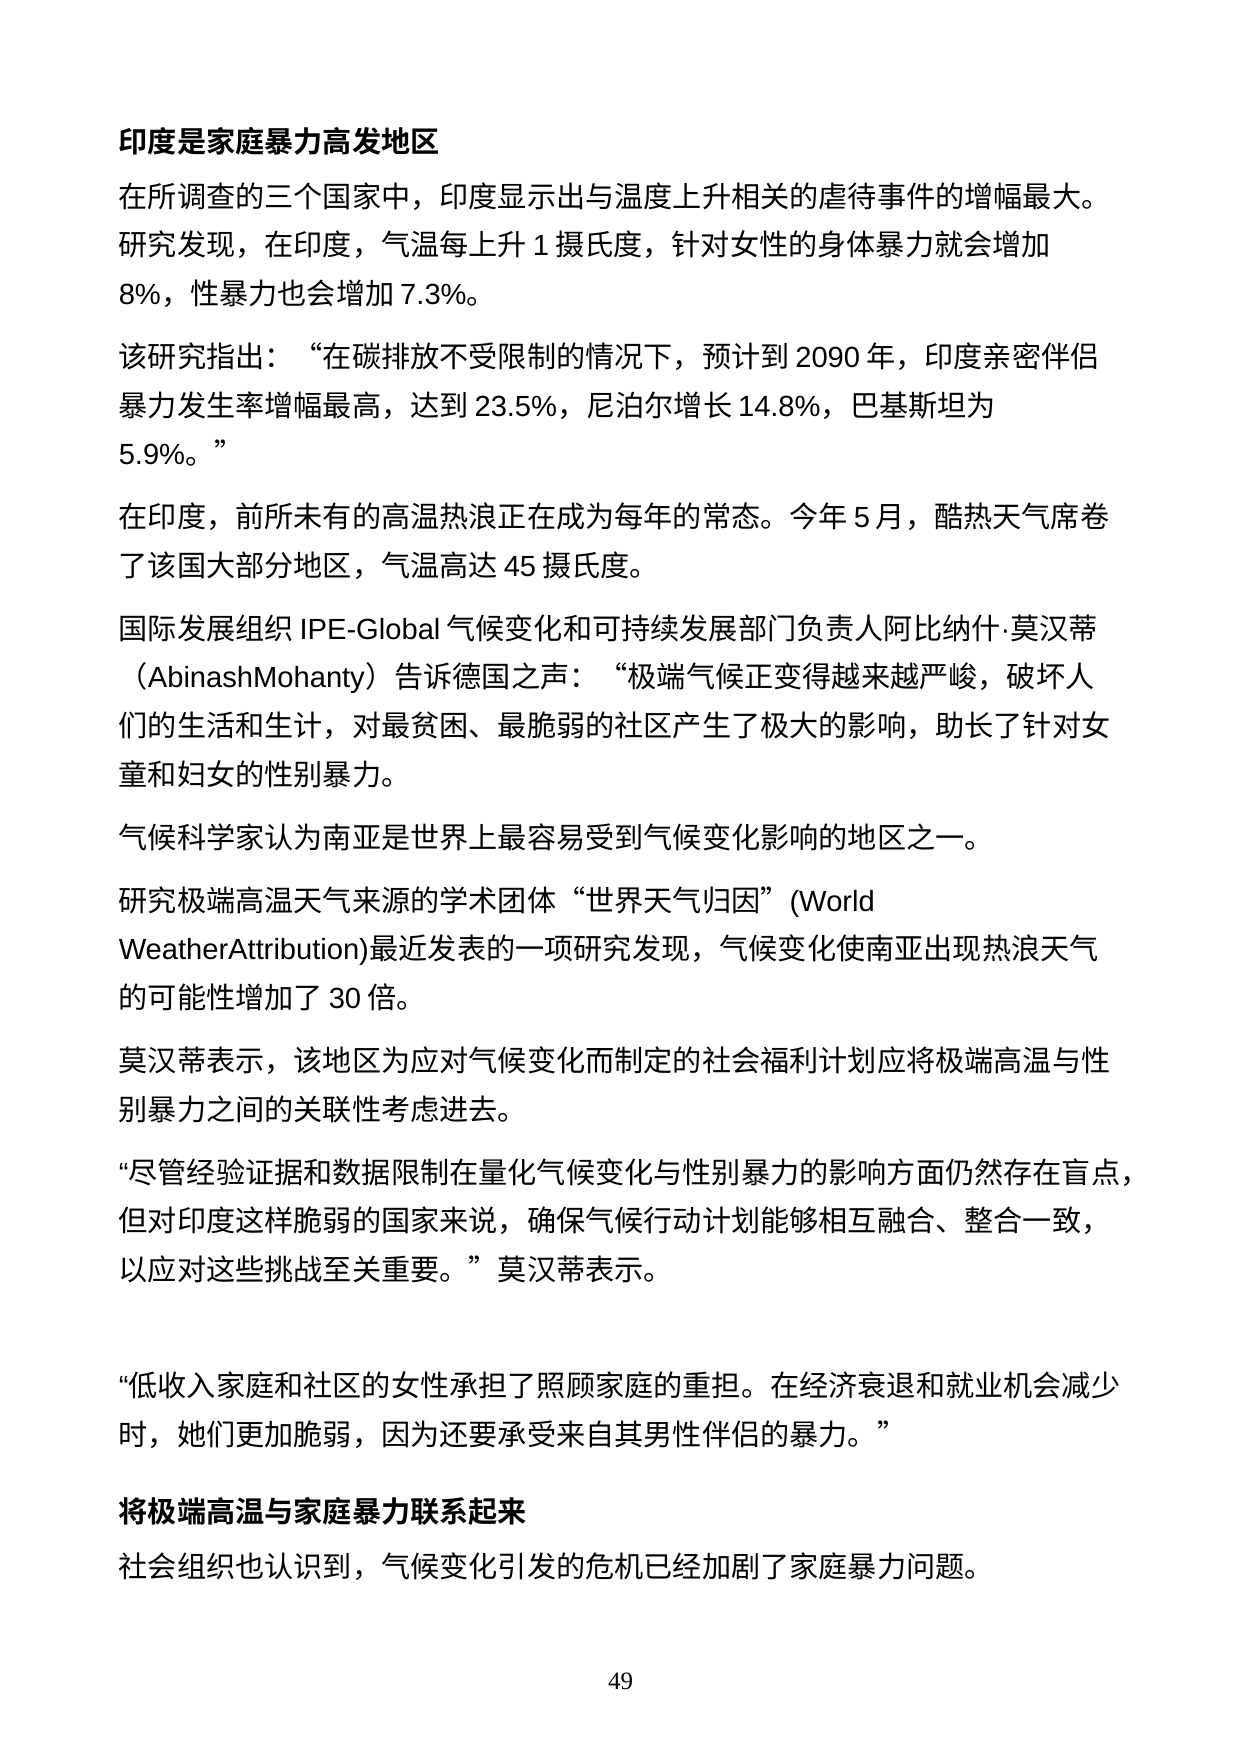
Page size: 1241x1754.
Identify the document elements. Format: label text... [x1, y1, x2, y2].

text 气候科学家认为南亚是世界上最容易受到气候变化影响的地区之一。 [118, 814, 1122, 856]
text 莫汉蒂表示，该地区为应对气候变化而制定的社会福利计划应将极端高温与性别暴力之间的关联性考虑进去。 [118, 1037, 1122, 1128]
text 研究极端高温天气来源的学术团体“世界天气归因”(World WeatherAttribution)最近发表的一项研究发现，气候变化使南亚出现热浪天气的可能性增加了30倍。 [118, 877, 1122, 1017]
text 该研究指出：“在碳排放不受限制的情况下，预计到2090年，印度亲密伴侣暴力发生率增幅最高，达到23.5%，尼泊尔增长14.8%，巴基斯坦为5.9%。” [118, 333, 1122, 473]
text 在印度，前所未有的高温热浪正在成为每年的常态。今年5月，酷热天气席卷了该国大部分地区，气温高达45摄氏度。 [118, 494, 1122, 584]
subtitle 印度是家庭暴力高发地区 [118, 118, 1122, 161]
text 国际发展组织IPE-Global气候变化和可持续发展部门负责人阿比纳什·莫汉蒂（AbinashMohanty）告诉德国之声：“极端气候正变得越来越严峻，破坏人们的生活和生计，对最贫困、最脆弱的社区产生了极大的影响，助长了针对女童和妇女的性别暴力。 [118, 605, 1122, 793]
text “尽管经验证据和数据限制在量化气候变化与性别暴力的影响方面仍然存在盲点，但对印度这样脆弱的国家来说，确保气候行动计划能够相互融合、整合一致，以应对这些挑战至关重要。”莫汉蒂表示。 [118, 1149, 1122, 1288]
subtitle 将极端高温与家庭暴力联系起来 [118, 1489, 1122, 1531]
text 在所调查的三个国家中，印度显示出与温度上升相关的虐待事件的增幅最大。研究发现，在印度，气温每上升1摄氏度，针对女性的身体暴力就会增加8%，性暴力也会增加7.3%。 [118, 173, 1122, 313]
text “低收入家庭和社区的女性承担了照顾家庭的重担。在经济衰退和就业机会减少时，她们更加脆弱，因为还要承受来自其男性伴侣的暴力。” [118, 1362, 1122, 1453]
text 社会组织也认识到，气候变化引发的危机已经加剧了家庭暴力问题。 [118, 1543, 1122, 1586]
